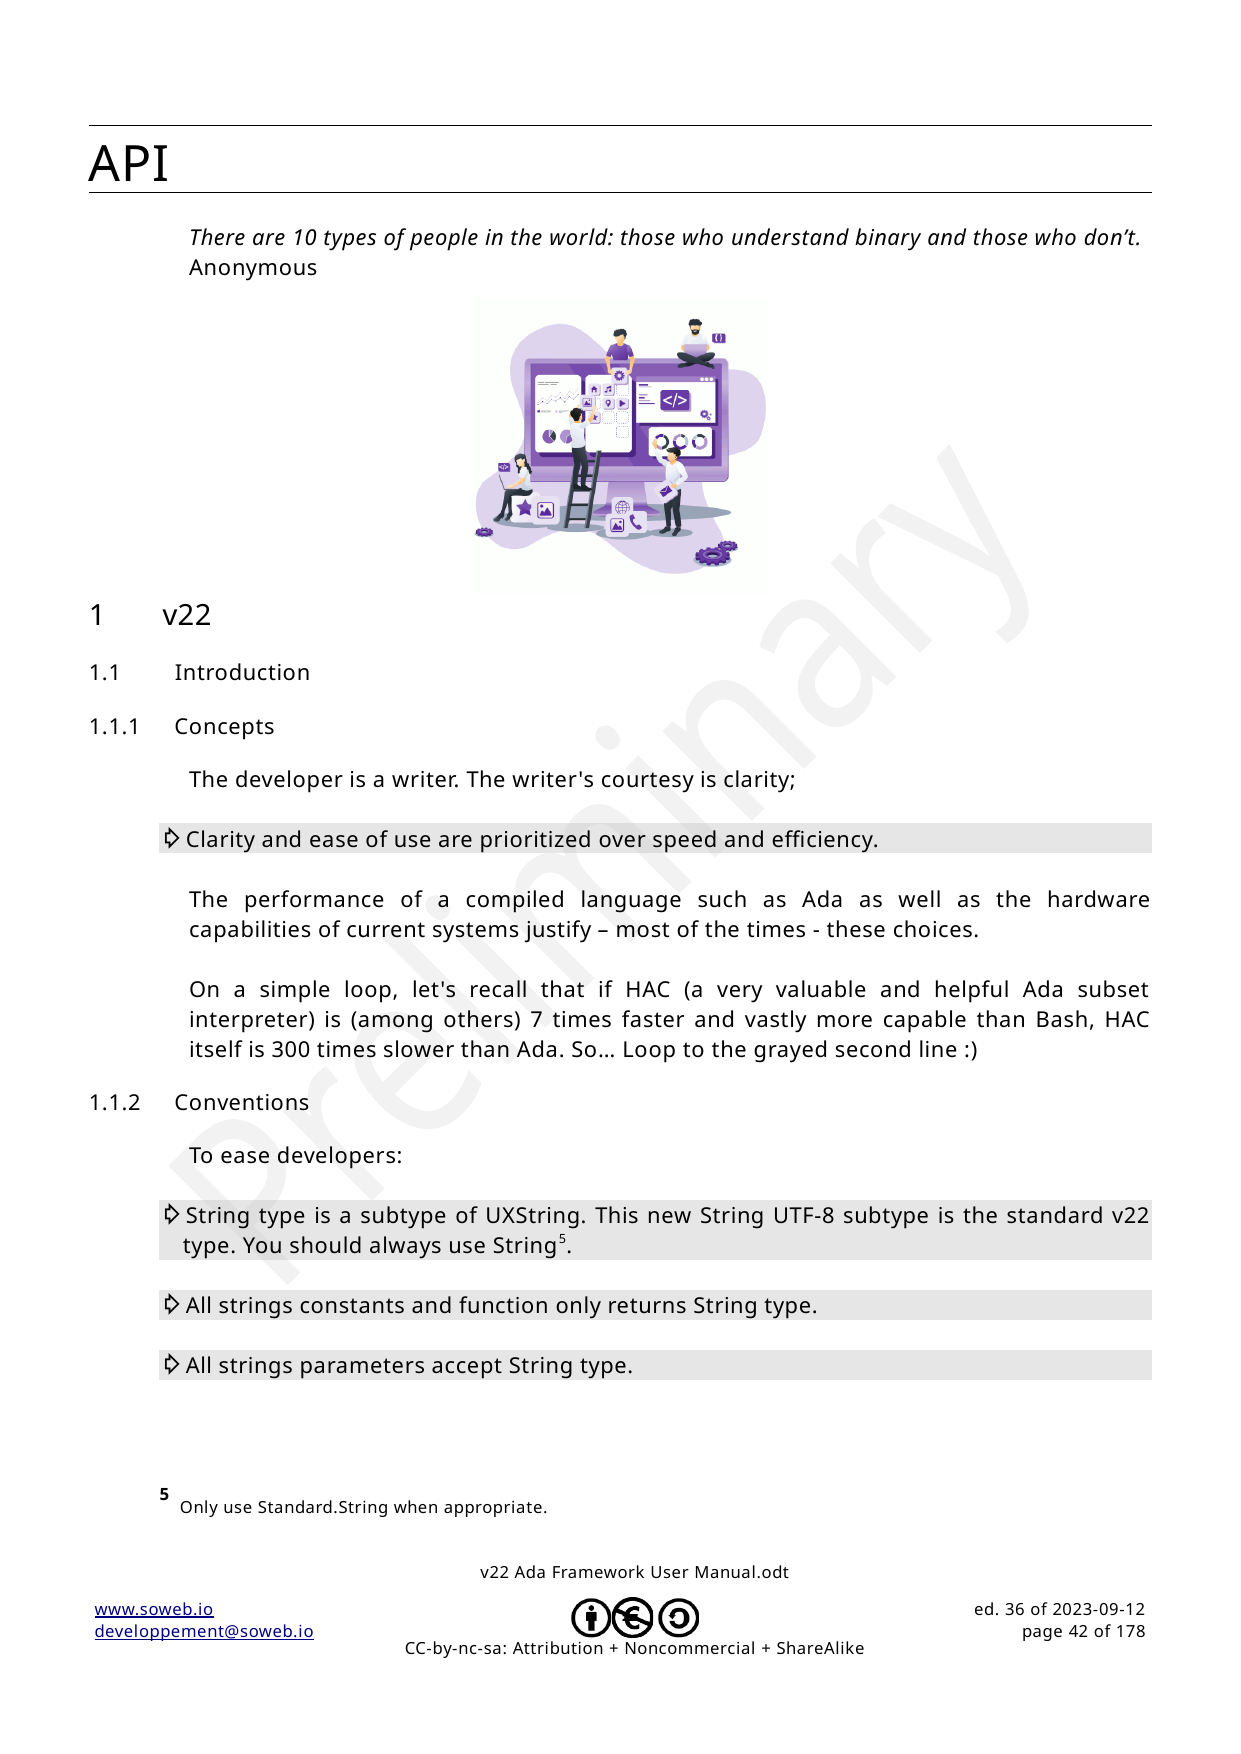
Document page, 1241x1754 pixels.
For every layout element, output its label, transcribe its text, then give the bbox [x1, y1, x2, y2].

text The performance of a compiled language such as Ada as well as the hardware capabilities of current systems justify – most of the times - these choices. [528, 883, 630, 943]
subtitle [699, 711, 786, 752]
list Only use Standard.String when appropriate. [159, 1483, 1152, 1522]
text There are 10 types of people in the world: those who understand binary and those who don’t. [189, 222, 1152, 252]
subtitle [815, 657, 860, 687]
picture [472, 298, 768, 594]
subtitle API [88, 126, 1152, 192]
list All strings parameters accept String type. [159, 1350, 1152, 1380]
subtitle [872, 657, 1152, 687]
list String type is a subtype of UXString. This new String UTF-8 subtype is the standard v22 type. You should always use String. [255, 1200, 1152, 1260]
subtitle Conventions [88, 1087, 310, 1128]
text The developer is a writer. The writer's courtesy is clarity; [189, 763, 649, 793]
text The performance of a compiled language such as Ada as well as the hardware capabilities of current systems justify – most of the times - these choices. [597, 883, 1152, 943]
text On a simple loop, let's recall that if HAC (a very valuable and helpful Ada subset interpreter) is (among others) 7 times faster and vastly more capable than Bash, HAC itself is 300 times slower than Ada. So… Loop to the grayed second line :) [444, 973, 1152, 1063]
picture [570, 1597, 654, 1638]
text To ease developers: [195, 1140, 267, 1170]
text To ease developers: [274, 1140, 340, 1170]
subtitle [772, 711, 1152, 752]
picture [657, 1597, 699, 1638]
list Clarity and ease of use are prioritized over speed and efficiency. [159, 823, 568, 853]
subtitle Introduction [88, 657, 809, 687]
text The developer is a writer. The writer's courtesy is clarity; [721, 763, 1152, 793]
subtitle v22 [88, 311, 1152, 633]
text On a simple loop, let's recall that if HAC (a very valuable and helpful Ada subset interpreter) is (among others) 7 times faster and vastly more capable than Bash, HAC itself is 300 times slower than Ada. So… Loop to the grayed second line :) [189, 973, 505, 1063]
list Clarity and ease of use are prioritized over speed and efficiency. [576, 824, 637, 853]
list All strings constants and function only returns String type. [159, 1290, 1152, 1320]
subtitle Concepts [88, 711, 686, 752]
subtitle [442, 1087, 1152, 1128]
subtitle [322, 1087, 414, 1128]
list String type is a subtype of UXString. This new String UTF-8 subtype is the standard v22 type. You should always use String. [159, 1200, 261, 1260]
text The performance of a compiled language such as Ada as well as the hardware capabilities of current systems justify – most of the times - these choices. [189, 883, 533, 943]
subtitle [396, 1087, 460, 1110]
list Clarity and ease of use are prioritized over speed and efficiency. [707, 823, 1152, 853]
list Clarity and ease of use are prioritized over speed and efficiency. [635, 823, 709, 853]
text To ease developers: [338, 1140, 1152, 1170]
text Anonymous [189, 252, 1152, 282]
text The developer is a writer. The writer's courtesy is clarity; [647, 763, 722, 793]
